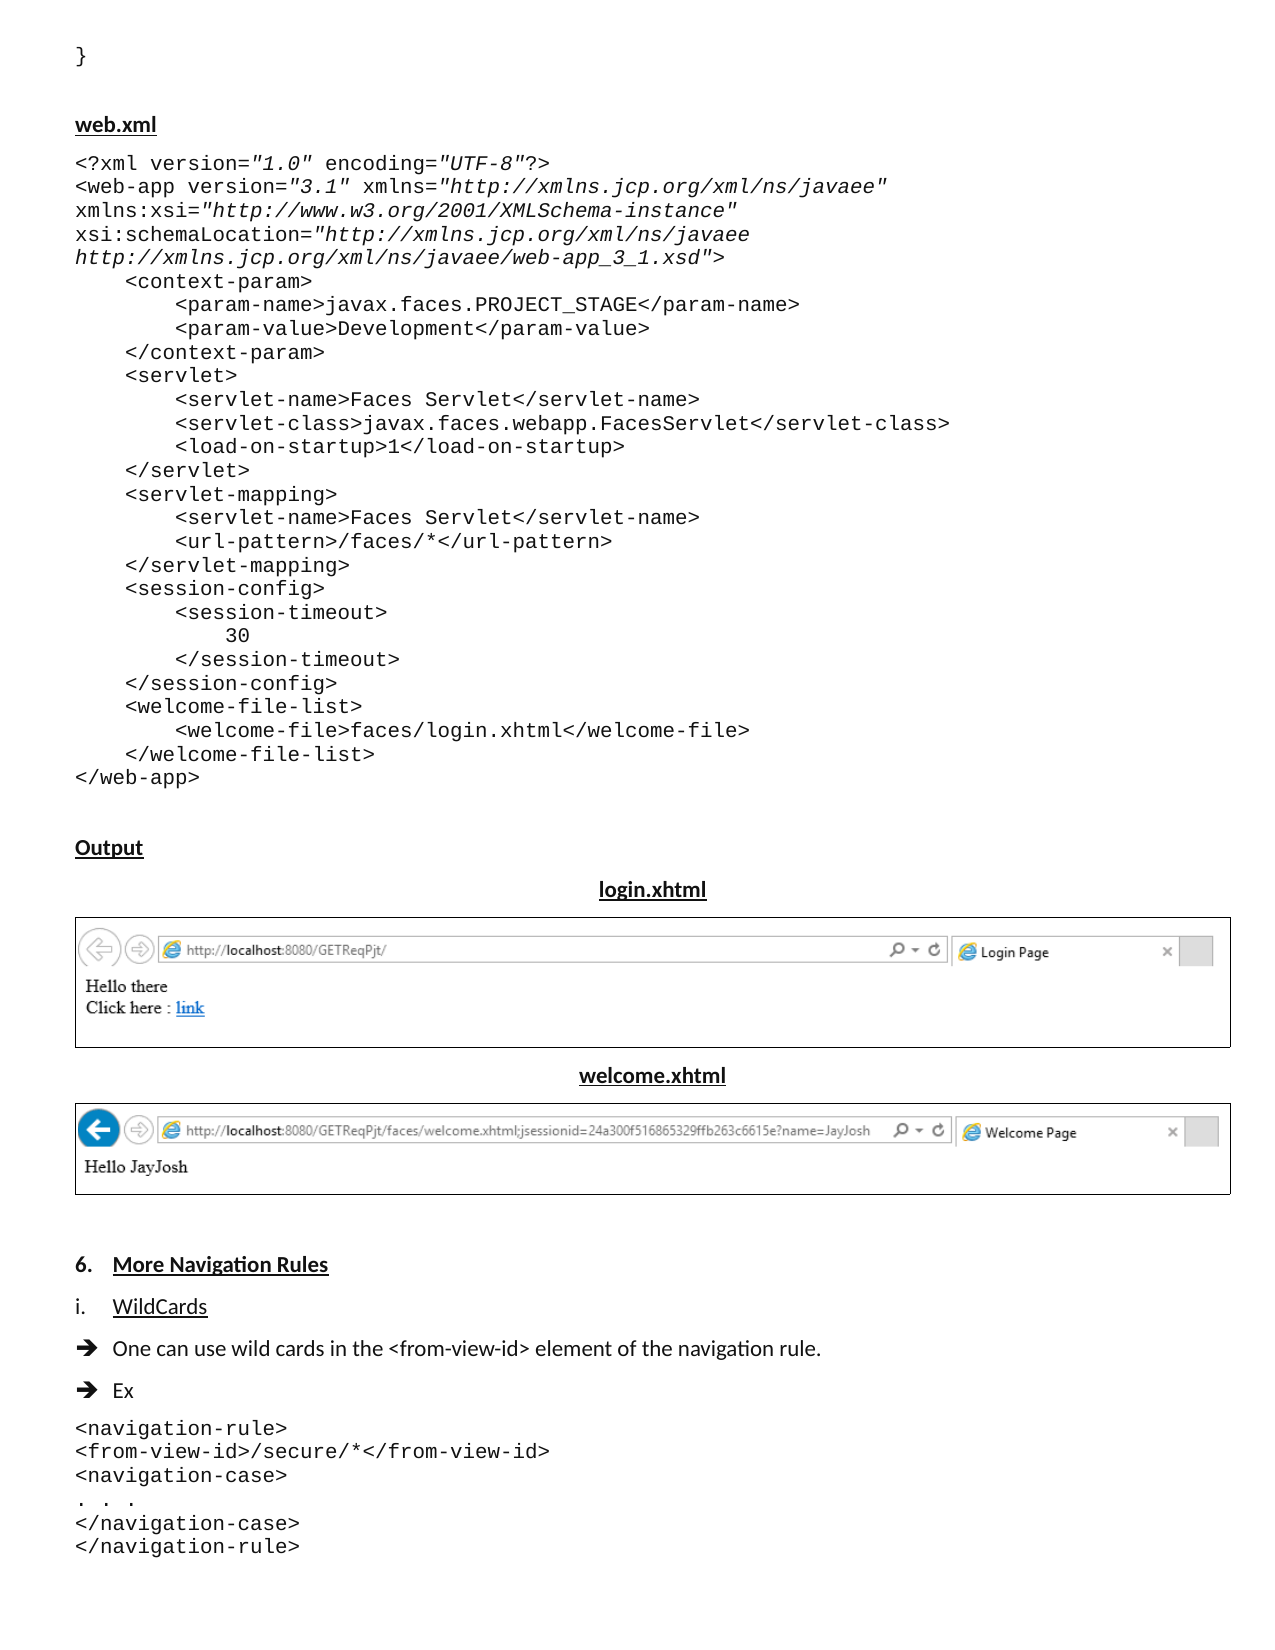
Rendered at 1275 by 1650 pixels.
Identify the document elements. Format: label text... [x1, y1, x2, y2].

text </session-config> [75, 673, 1230, 696]
text 6. More Navigation Rules [75, 1250, 1230, 1278]
text } [75, 45, 1230, 69]
text web.xml [75, 111, 1230, 139]
list Ex [75, 1376, 1230, 1404]
text 30 [75, 626, 1230, 649]
text </session-timeout> [75, 649, 1230, 673]
text <session-config> [75, 578, 1230, 602]
text <welcome-file>faces/login.xhtml</welcome-file> [75, 720, 1230, 744]
text <servlet-class>javax.faces.webapp.FacesServlet</servlet-class> [75, 413, 1230, 436]
text <servlet-name>Faces Servlet</servlet-name> [75, 507, 1230, 531]
text <session-timeout> [75, 602, 1230, 626]
text <navigation-rule> [75, 1418, 1230, 1442]
text Output [75, 833, 1230, 861]
text <url-pattern>/faces/*</url-pattern> [75, 531, 1230, 554]
text login.xhtml [75, 875, 1230, 903]
text </web-app> [75, 767, 1230, 791]
text </context-param> [75, 342, 1230, 365]
text . . . [75, 1489, 1230, 1512]
text i. WildCards [75, 1292, 1230, 1320]
text </welcome-file-list> [75, 744, 1230, 767]
text </servlet> [75, 460, 1230, 484]
text <web-app version="3.1" xmlns="http://xmlns.jcp.org/xml/ns/javaee" xmlns:xsi="http://www.w3.org/2001/XMLSchema-instance" xsi:schemaLocation="http://xmlns.jcp.org/xml/ns/javaee http://xmlns.jcp.org/xml/ns/javaee/web-app_3_1.xsd"> [75, 176, 1230, 271]
text <load-on-startup>1</load-on-startup> [75, 436, 1230, 460]
text <servlet-name>Faces Servlet</servlet-name> [75, 389, 1230, 413]
text <param-name>javax.faces.PROJECT_STAGE</param-name> [75, 294, 1230, 318]
text <servlet> [75, 365, 1230, 389]
text <servlet-mapping> [75, 484, 1230, 507]
text </navigation-case> [75, 1512, 1230, 1536]
text <from-view-id>/secure/*</from-view-id> [75, 1442, 1230, 1465]
text <?xml version="1.0" encoding="UTF-8"?> [75, 153, 1230, 176]
text <param-value>Development</param-value> [75, 318, 1230, 342]
text welcome.xhtml [75, 1048, 1230, 1089]
list One can use wild cards in the <from-view-id> element of the navigation rule. [75, 1334, 1230, 1362]
text [76, 918, 1230, 1047]
text </navigation-rule> [75, 1536, 1230, 1560]
text <context-param> [75, 271, 1230, 294]
text <navigation-case> [75, 1465, 1230, 1489]
text <welcome-file-list> [75, 696, 1230, 720]
text </servlet-mapping> [75, 554, 1230, 578]
